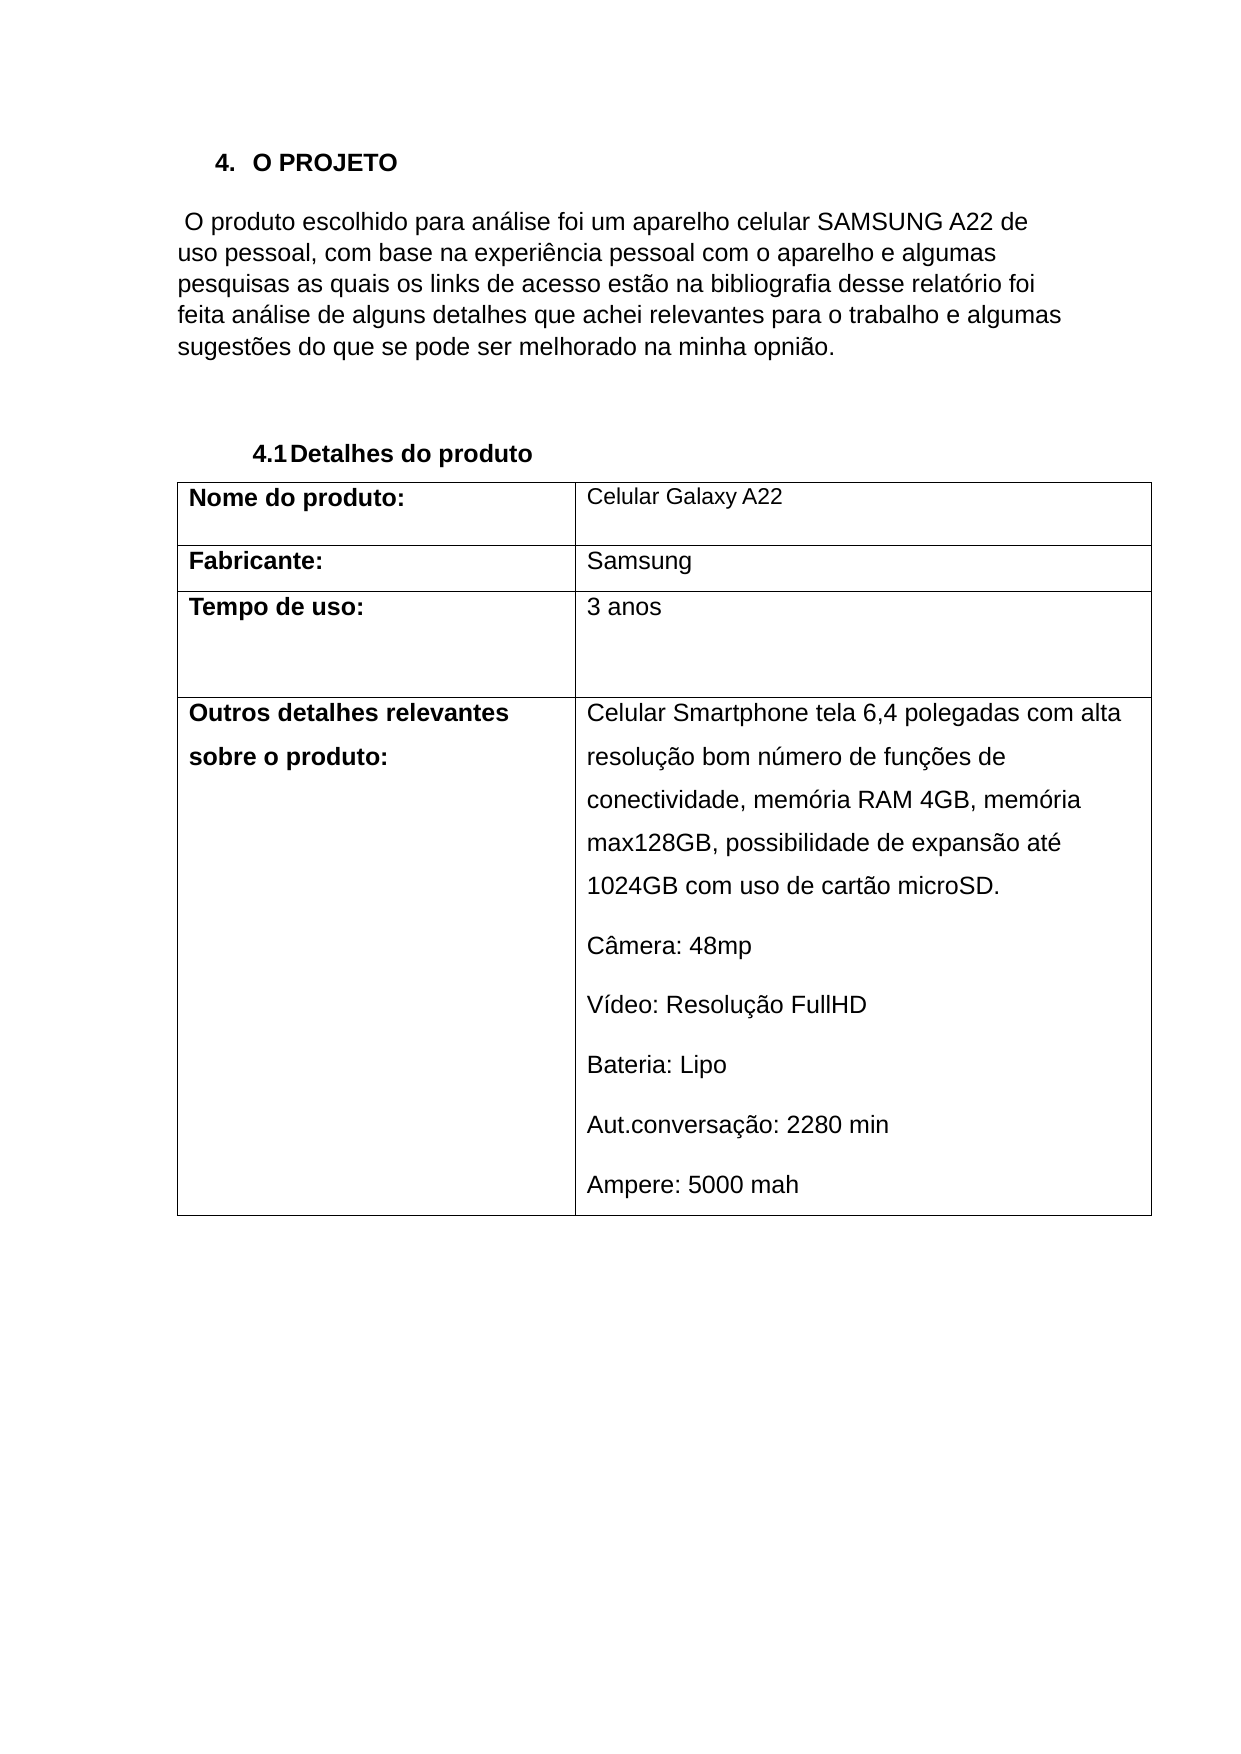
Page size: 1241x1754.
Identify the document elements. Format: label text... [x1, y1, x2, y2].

table_cell Samsung [576, 546, 1151, 591]
text O produto escolhido para análise foi um aparelho celular SAMSUNG A22 de uso pessoal, com base na experiência pessoal com o aparelho e algumas pesquisas as quais os links de acesso estão na bibliografia desse relatório foi feita análise de alguns detalhes que achei relevantes para o trabalho e algumas sugestões do que se pode ser melhorado na minha opnião. [177, 207, 1063, 360]
table_header Nome do produto: [178, 483, 575, 544]
table_cell Celular Smartphone tela 6,4 polegadas com alta resolução bom número de funções de conectividade, memória RAM 4GB, memória max128GB, possibilidade de expansão até 1024GB com uso de cartão microSD. Câmera: 48mp Vídeo: Resolução FullHD Bateria: Lipo Aut.conversação: 2280 min Ampere: 5000 mah [576, 698, 1151, 1215]
table_cell Fabricante: [178, 546, 575, 591]
table_cell 3 anos [576, 592, 1151, 697]
table_cell Outros detalhes relevantes sobre o produto: [178, 698, 575, 1215]
subtitle O PROJETO [215, 148, 1063, 176]
subtitle Detalhes do produto [252, 439, 1063, 468]
table_cell Tempo de uso: [178, 592, 575, 697]
table_header Celular Galaxy A22 [576, 483, 1151, 544]
